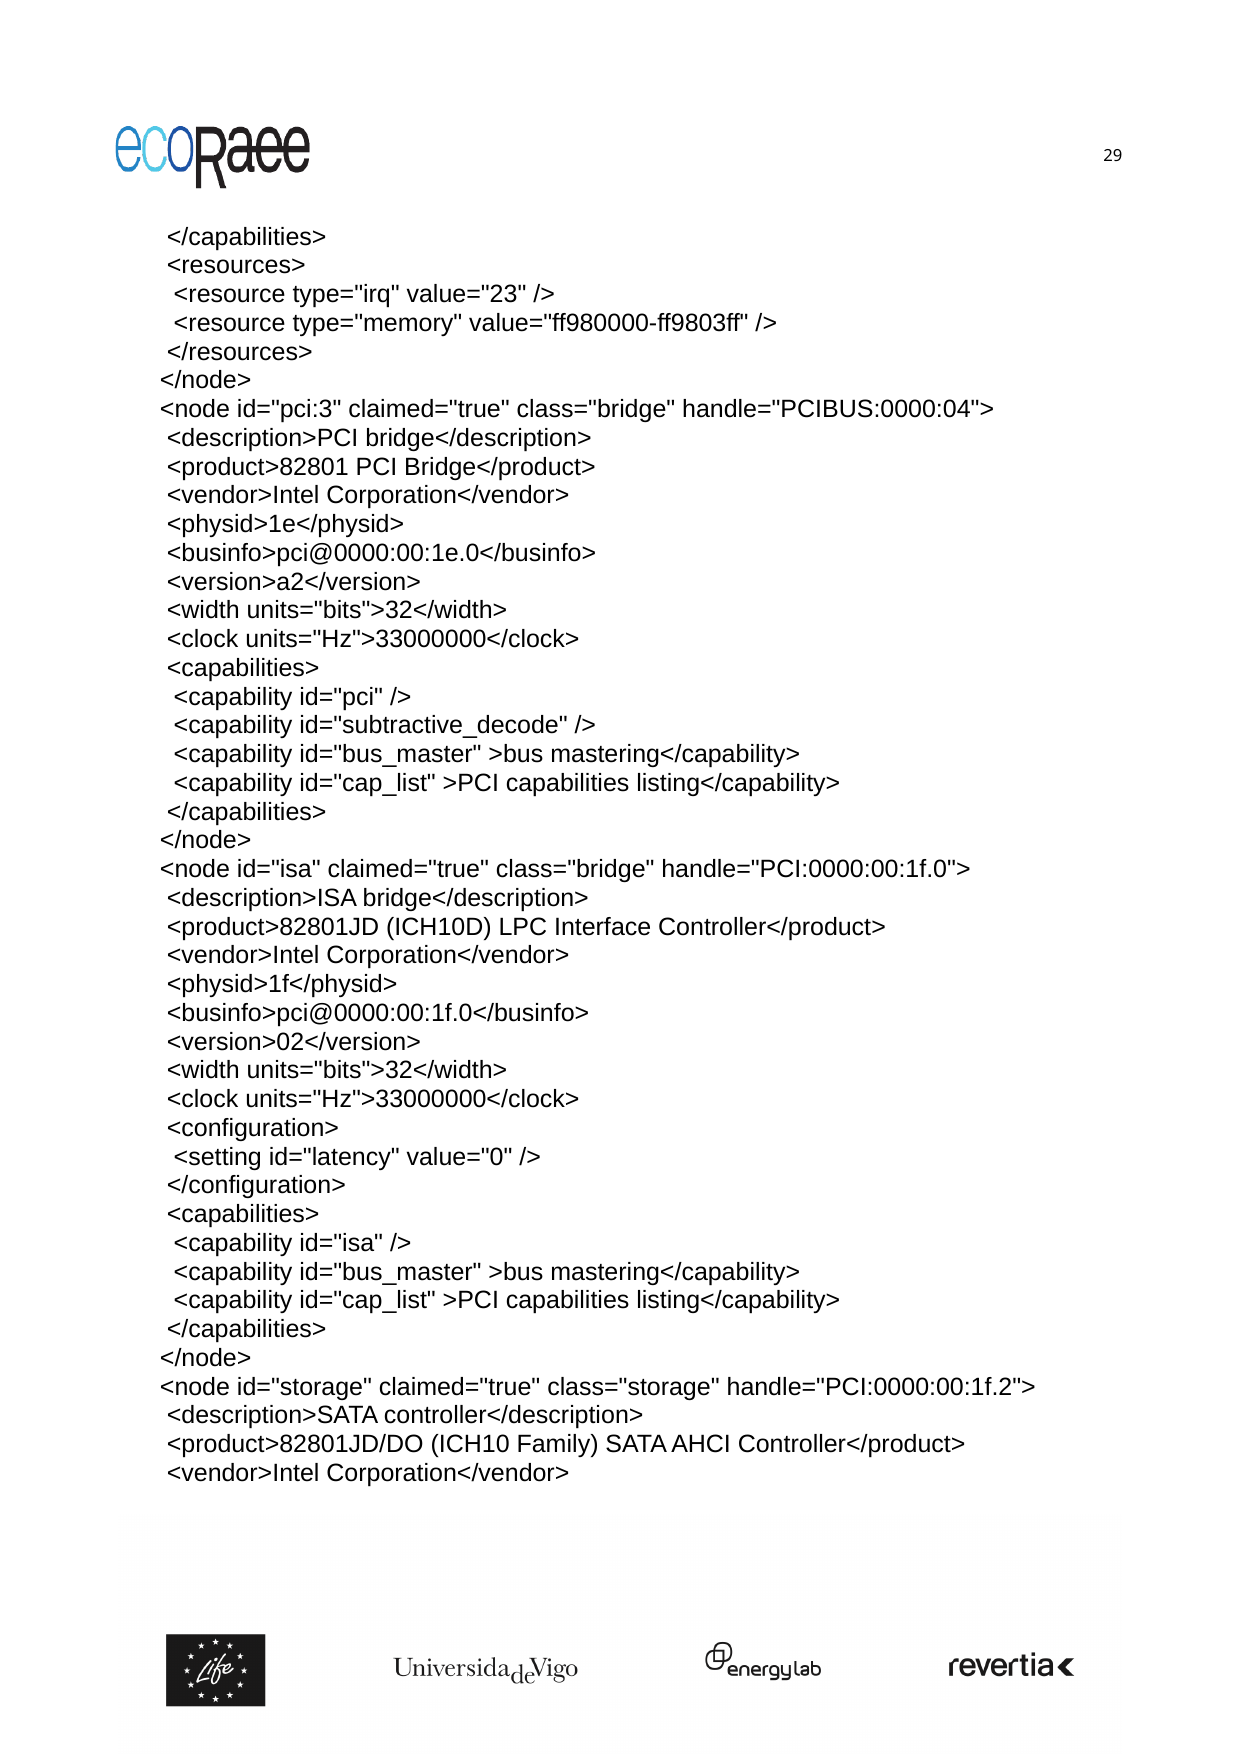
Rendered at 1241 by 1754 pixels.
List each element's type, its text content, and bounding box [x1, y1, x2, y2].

picture [118, 1514, 1123, 1754]
picture [114, 124, 311, 190]
text </capabilities> <resources> <resource type="irq" value="23" /> <resource type="memory" value="ff980000-ff9803ff" /> </resources> </node> <node id="pci:3" claimed="true" class="bridge" handle="PCIBUS:0000:04"> <description>PCI bridge</description> <product>82801 PCI Bridge</product> <vendor>Intel Corporation</vendor> <physid>1e</physid> <businfo>pci@0000:00:1e.0</businfo> <version>a2</version> <width units="bits">32</width> <clock units="Hz">33000000</clock> <capabilities> <capability id="pci" /> <capability id="subtractive_decode" /> <capability id="bus_master" >bus mastering</capability> <capability id="cap_list" >PCI capabilities listing</capability> </capabilities> </node> <node id="isa" claimed="true" class="bridge" handle="PCI:0000:00:1f.0"> <description>ISA bridge</description> <product>82801JD (ICH10D) LPC Interface Controller</product> <vendor>Intel Corporation</vendor> <physid>1f</physid> <businfo>pci@0000:00:1f.0</businfo> <version>02</version> <width units="bits">32</width> <clock units="Hz">33000000</clock> <configuration> <setting id="latency" value="0" /> </configuration> <capabilities> <capability id="isa" /> <capability id="bus_master" >bus mastering</capability> <capability id="cap_list" >PCI capabilities listing</capability> </capabilities> </node> <node id="storage" claimed="true" class="storage" handle="PCI:0000:00:1f.2"> <description>SATA controller</description> <product>82801JD/DO (ICH10 Family) SATA AHCI Controller</product> <vendor>Intel Corporation</vendor> [118, 221, 1122, 1486]
